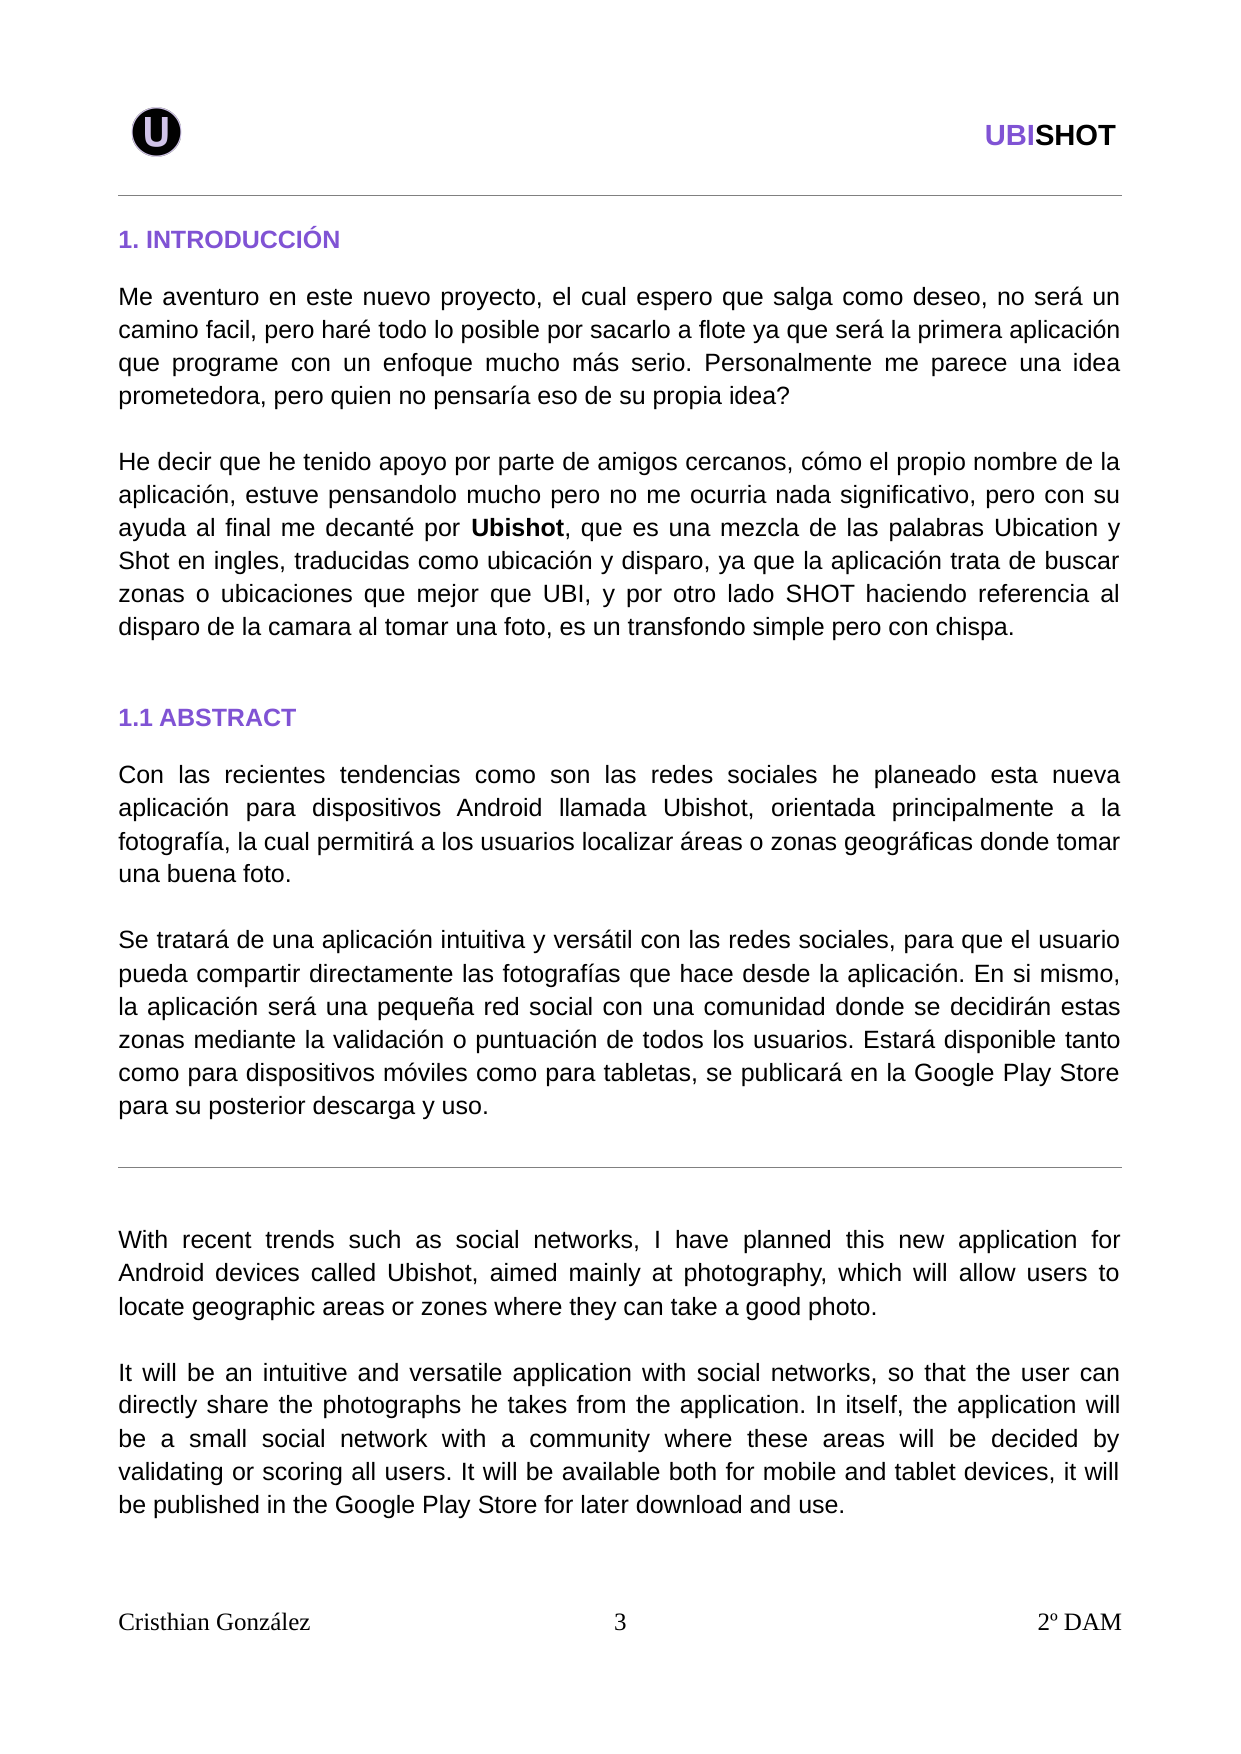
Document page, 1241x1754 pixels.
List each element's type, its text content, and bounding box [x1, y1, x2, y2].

text With recent trends such as social networks, I have planned this new application for Android devices called Ubishot, aimed mainly at photography, which will allow users to locate geographic areas or zones where they can take a good photo. [118, 1225, 1122, 1320]
text He decir que he tenido apoyo por parte de amigos cercanos, cómo el propio nombre de la aplicación, estuve pensandolo mucho pero no me ocurria nada significativo, pero con su ayuda al final me decanté por Ubishot, que es una mezcla de las palabras Ubication y Shot en ingles, traducidas como ubicación y disparo, ya que la aplicación trata de buscar zonas o ubicaciones que mejor que UBI, y por otro lado SHOT haciendo referencia al disparo de la camara al tomar una foto, es un transfondo simple pero con chispa. [118, 447, 1122, 641]
text It will be an intuitive and versatile application with social networks, so that the user can directly share the photographs he takes from the application. In itself, the application will be a small social network with a community where these areas will be decided by validating or scoring all users. It will be available both for mobile and tablet devices, it will be published in the Google Play Store for later download and use. [118, 1357, 1122, 1518]
picture [130, 106, 183, 158]
text Con las recientes tendencias como son las redes sociales he planeado esta nueva aplicación para dispositivos Android llamada Ubishot, orientada principalmente a la fotografía, la cual permitirá a los usuarios localizar áreas o zonas geográficas donde tomar una buena foto. [118, 760, 1122, 888]
text 1. INTRODUCCIÓN [118, 225, 1122, 253]
text 1.1 ABSTRACT [118, 703, 1122, 732]
text Se tratará de una aplicación intuitiva y versátil con las redes sociales, para que el usuario pueda compartir directamente las fotografías que hace desde la aplicación. En si mismo, la aplicación será una pequeña red social con una comunidad donde se decidirán estas zonas mediante la validación o puntuación de todos los usuarios. Estará disponible tanto como para dispositivos móviles como para tabletas, se publicará en la Google Play Store para su posterior descarga y uso. [118, 926, 1122, 1119]
text Me aventuro en este nuevo proyecto, el cual espero que salga como deseo, no será un camino facil, pero haré todo lo posible por sacarlo a flote ya que será la primera aplicación que programe con un enfoque mucho más serio. Personalmente me parece una idea prometedora, pero quien no pensaría eso de su propia idea? [118, 282, 1122, 410]
